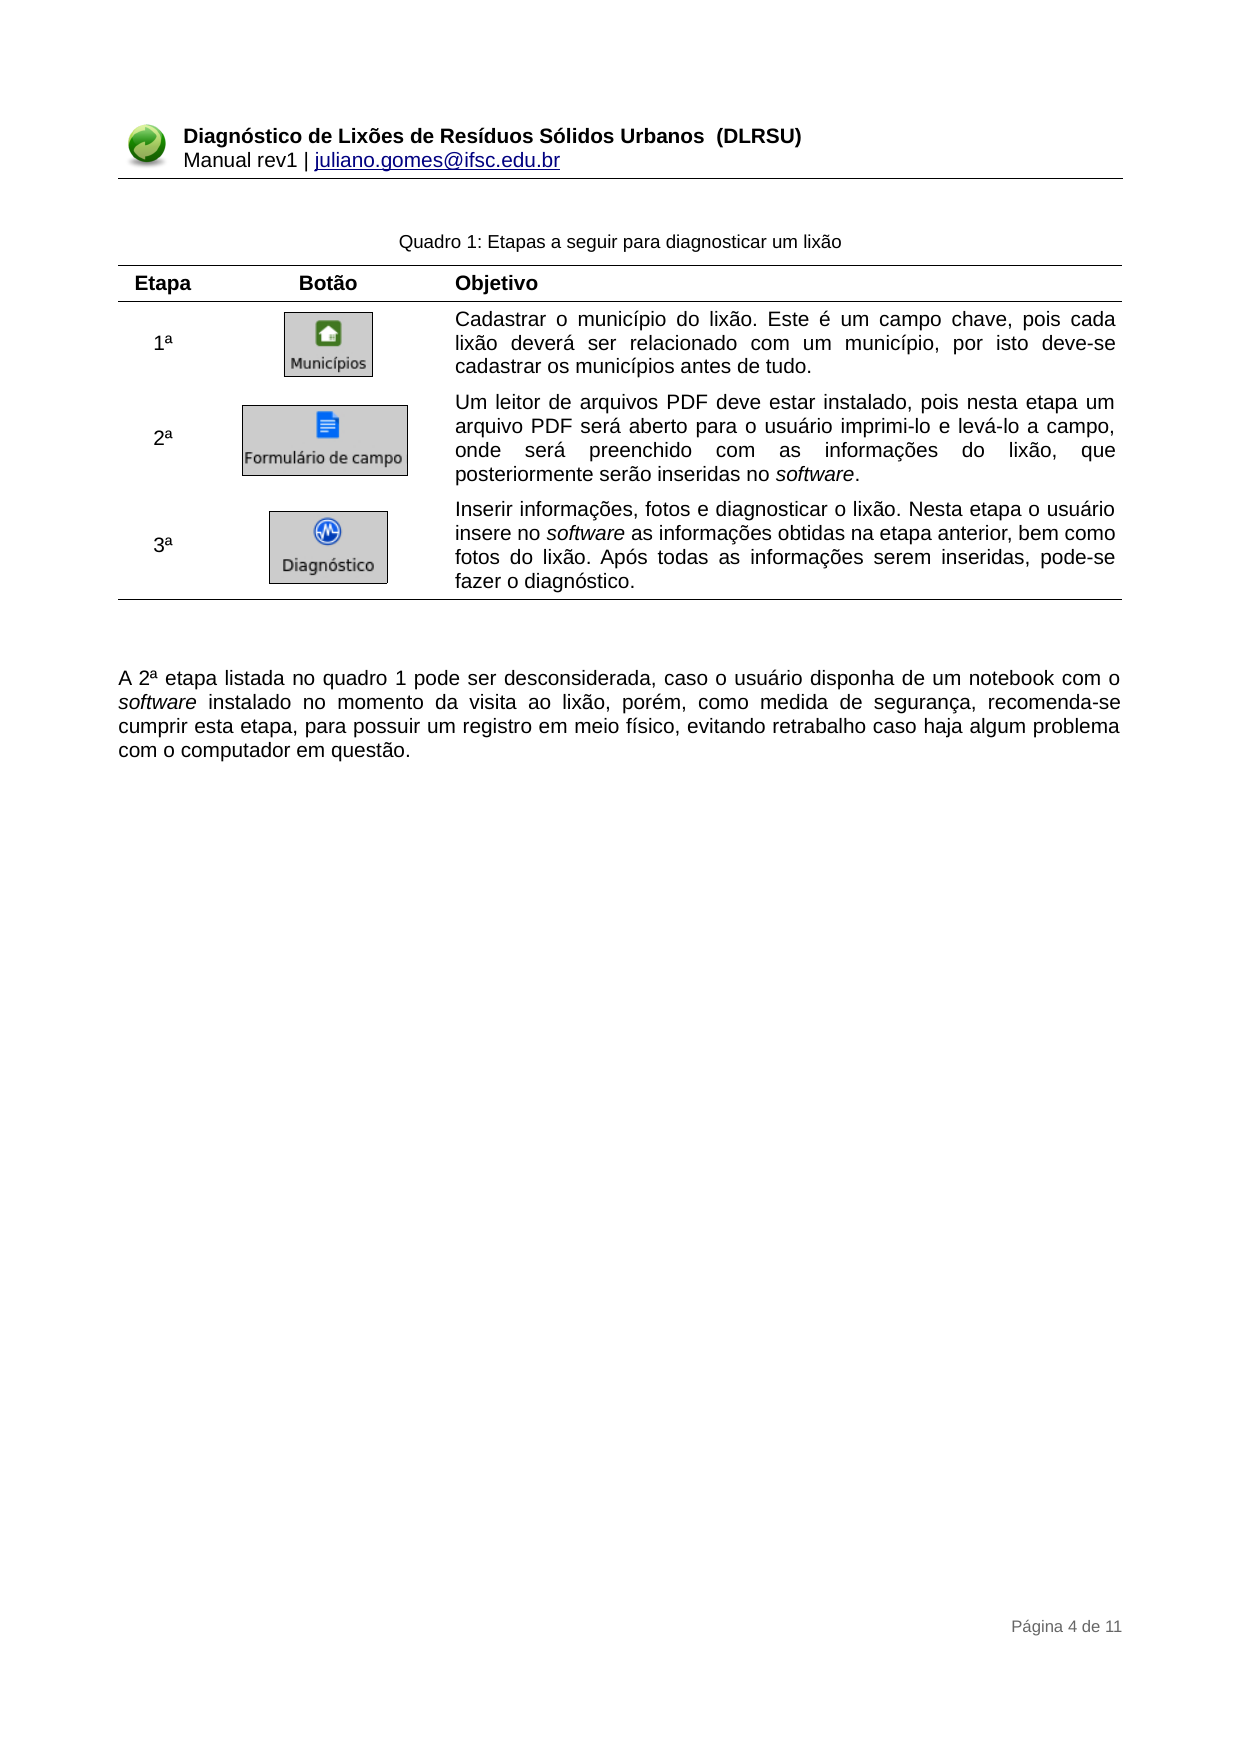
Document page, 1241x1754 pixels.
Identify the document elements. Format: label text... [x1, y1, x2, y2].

table_cell Inserir informações, fotos e diagnosticar o lixão. Nesta etapa o usuário insere no software as informações obtidas na etapa anterior, bem como fotos do lixão. Após todas as informações serem inseridas, pode-se fazer o diagnóstico. [449, 491, 1122, 599]
picture [243, 406, 407, 475]
table_cell [207, 491, 449, 599]
table_cell [207, 384, 449, 491]
picture [285, 313, 372, 376]
text A 2ª etapa listada no quadro 1 pode ser desconsiderada, caso o usuário disponha de um notebook com o software instalado no momento da visita ao lixão, porém, como medida de segurança, recomenda-se cumprir esta etapa, para possuir um registro em meio físico, evitando retrabalho caso haja algum problema com o computador em questão. [118, 666, 1122, 762]
table_cell 1ª [118, 302, 207, 384]
table_header Botão [207, 266, 449, 301]
table_header Etapa [118, 266, 207, 301]
picture [270, 512, 387, 583]
text Quadro 1: Etapas a seguir para diagnosticar um lixão [118, 231, 1122, 253]
table_header Objetivo [449, 266, 1122, 301]
picture [122, 122, 170, 170]
table_cell [207, 302, 449, 384]
table_cell 3ª [118, 491, 207, 599]
table_cell 2ª [118, 384, 207, 491]
table_cell Cadastrar o município do lixão. Este é um campo chave, pois cada lixão deverá ser relacionado com um município, por isto deve-se cadastrar os municípios antes de tudo. [449, 302, 1122, 384]
table_cell Um leitor de arquivos PDF deve estar instalado, pois nesta etapa um arquivo PDF será aberto para o usuário imprimi-lo e levá-lo a campo, onde será preenchido com as informações do lixão, que posteriormente serão inseridas no software. [449, 384, 1122, 491]
